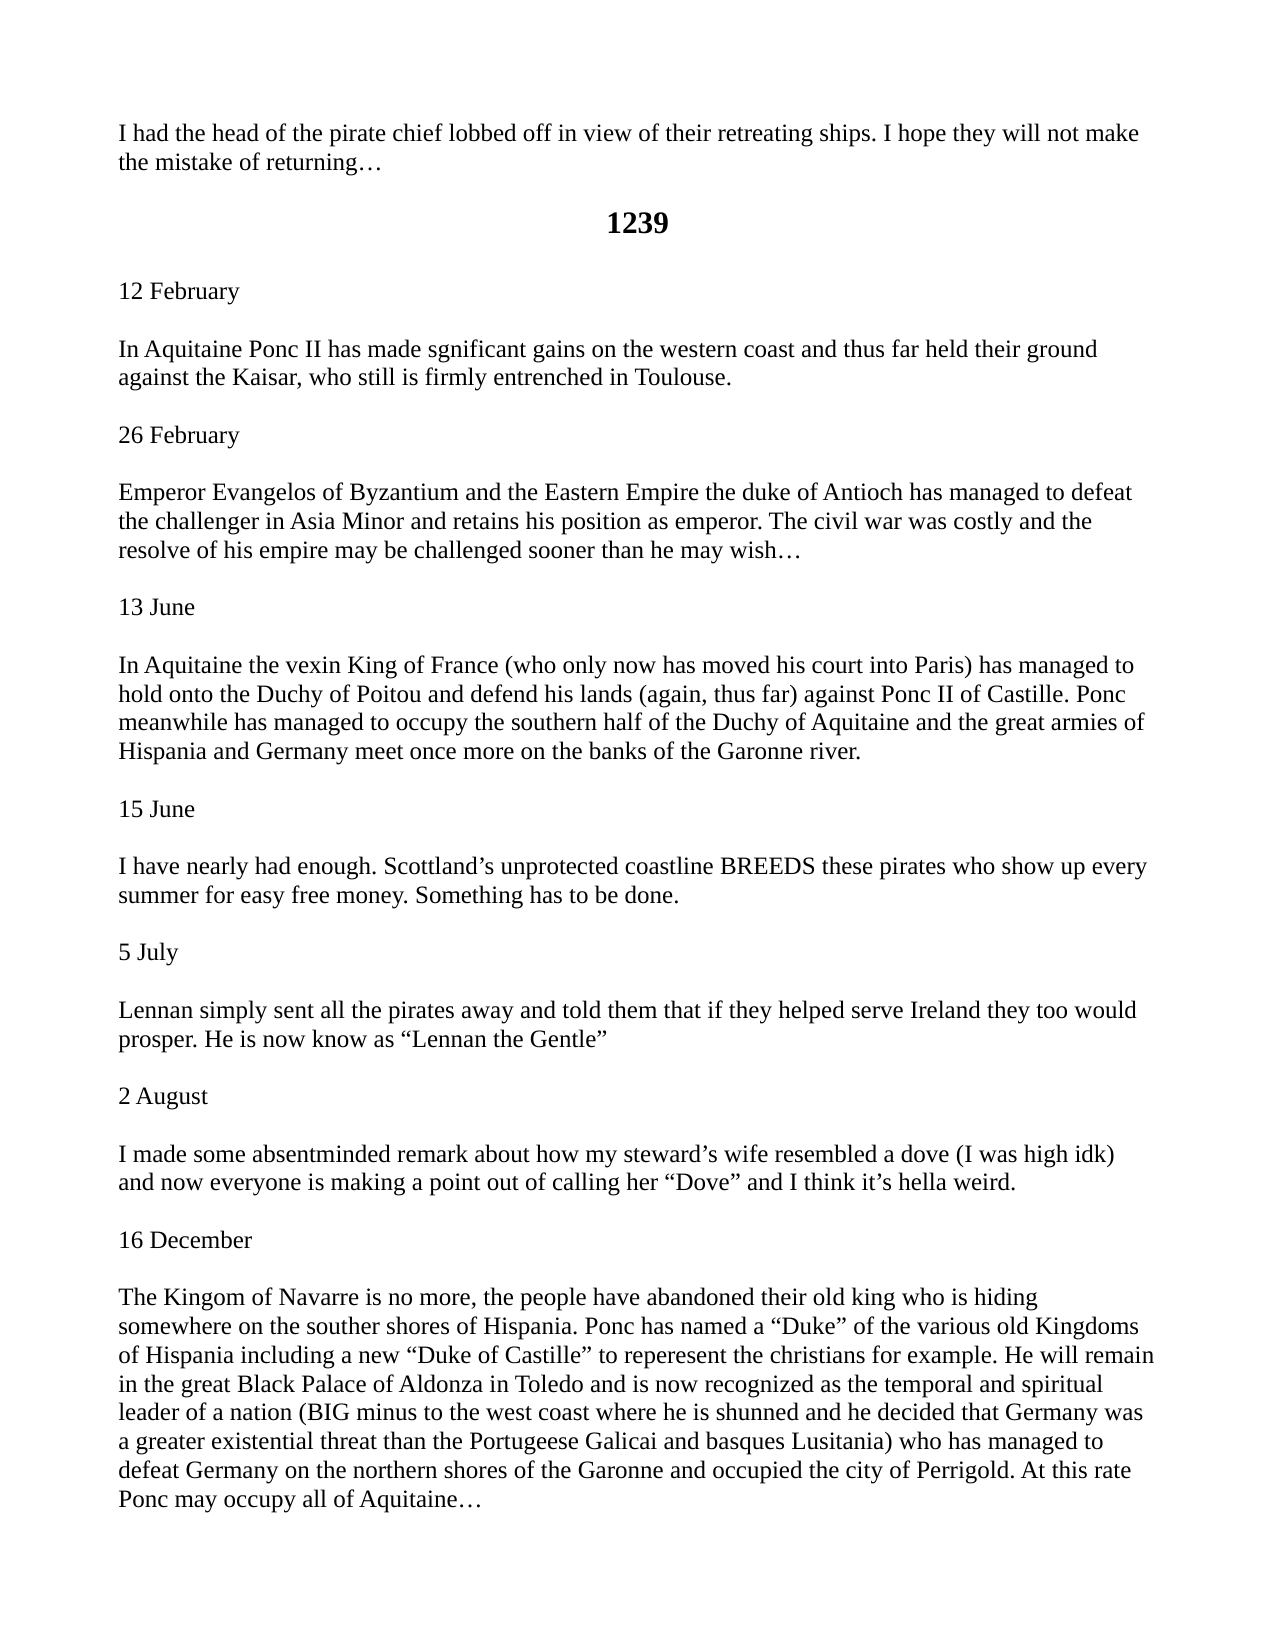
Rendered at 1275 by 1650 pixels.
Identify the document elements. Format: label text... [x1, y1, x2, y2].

text 2 August [118, 1081, 1157, 1110]
text 26 February [118, 420, 1157, 449]
text 5 July [118, 937, 1157, 966]
text 16 December [118, 1225, 1157, 1254]
text 13 June [118, 592, 1157, 621]
text 1239 [118, 204, 1157, 240]
text In Aquitaine Ponc II has made sgnificant gains on the western coast and thus far held their ground against the Kaisar, who still is firmly entrenched in Toulouse. [118, 305, 1157, 391]
text The Kingom of Navarre is no more, the people have abandoned their old king who is hiding somewhere on the souther shores of Hispania. Ponc has named a “Duke” of the various old Kingdoms of Hispania including a new “Duke of Castille” to reperesent the christians for example. He will remain in the great Black Palace of Aldonza in Toledo and is now recognized as the temporal and spiritual leader of a nation (BIG minus to the west coast where he is shunned and he decided that Germany was a greater existential threat than the Portugeese Galicai and basques Lusitania) who has managed to defeat Germany on the northern shores of the Garonne and occupied the city of Perrigold. At this rate Ponc may occupy all of Aquitaine… [118, 1254, 1157, 1512]
text Lennan simply sent all the pirates away and told them that if they helped serve Ireland they too would prosper. He is now know as “Lennan the Gentle” [118, 995, 1157, 1052]
text 12 February [118, 276, 1157, 305]
text 15 June [118, 794, 1157, 822]
text I had the head of the pirate chief lobbed off in view of their retreating ships. I hope they will not make the mistake of returning… [118, 118, 1157, 176]
text Emperor Evangelos of Byzantium and the Eastern Empire the duke of Antioch has managed to defeat the challenger in Asia Minor and retains his position as emperor. The civil war was costly and the resolve of his empire may be challenged sooner than he may wish… [118, 477, 1157, 564]
text I made some absentminded remark about how my steward’s wife resembled a dove (I was high idk) and now everyone is making a point out of calling her “Dove” and I think it’s hella weird. [118, 1139, 1157, 1196]
text I have nearly had enough. Scottland’s unprotected coastline BREEDS these pirates who show up every summer for easy free money. Something has to be done. [118, 851, 1157, 909]
text In Aquitaine the vexin King of France (who only now has moved his court into Paris) has managed to hold onto the Duchy of Poitou and defend his lands (again, thus far) against Ponc II of Castille. Ponc meanwhile has managed to occupy the southern half of the Duchy of Aquitaine and the great armies of Hispania and Germany meet once more on the banks of the Garonne river. [118, 650, 1157, 765]
